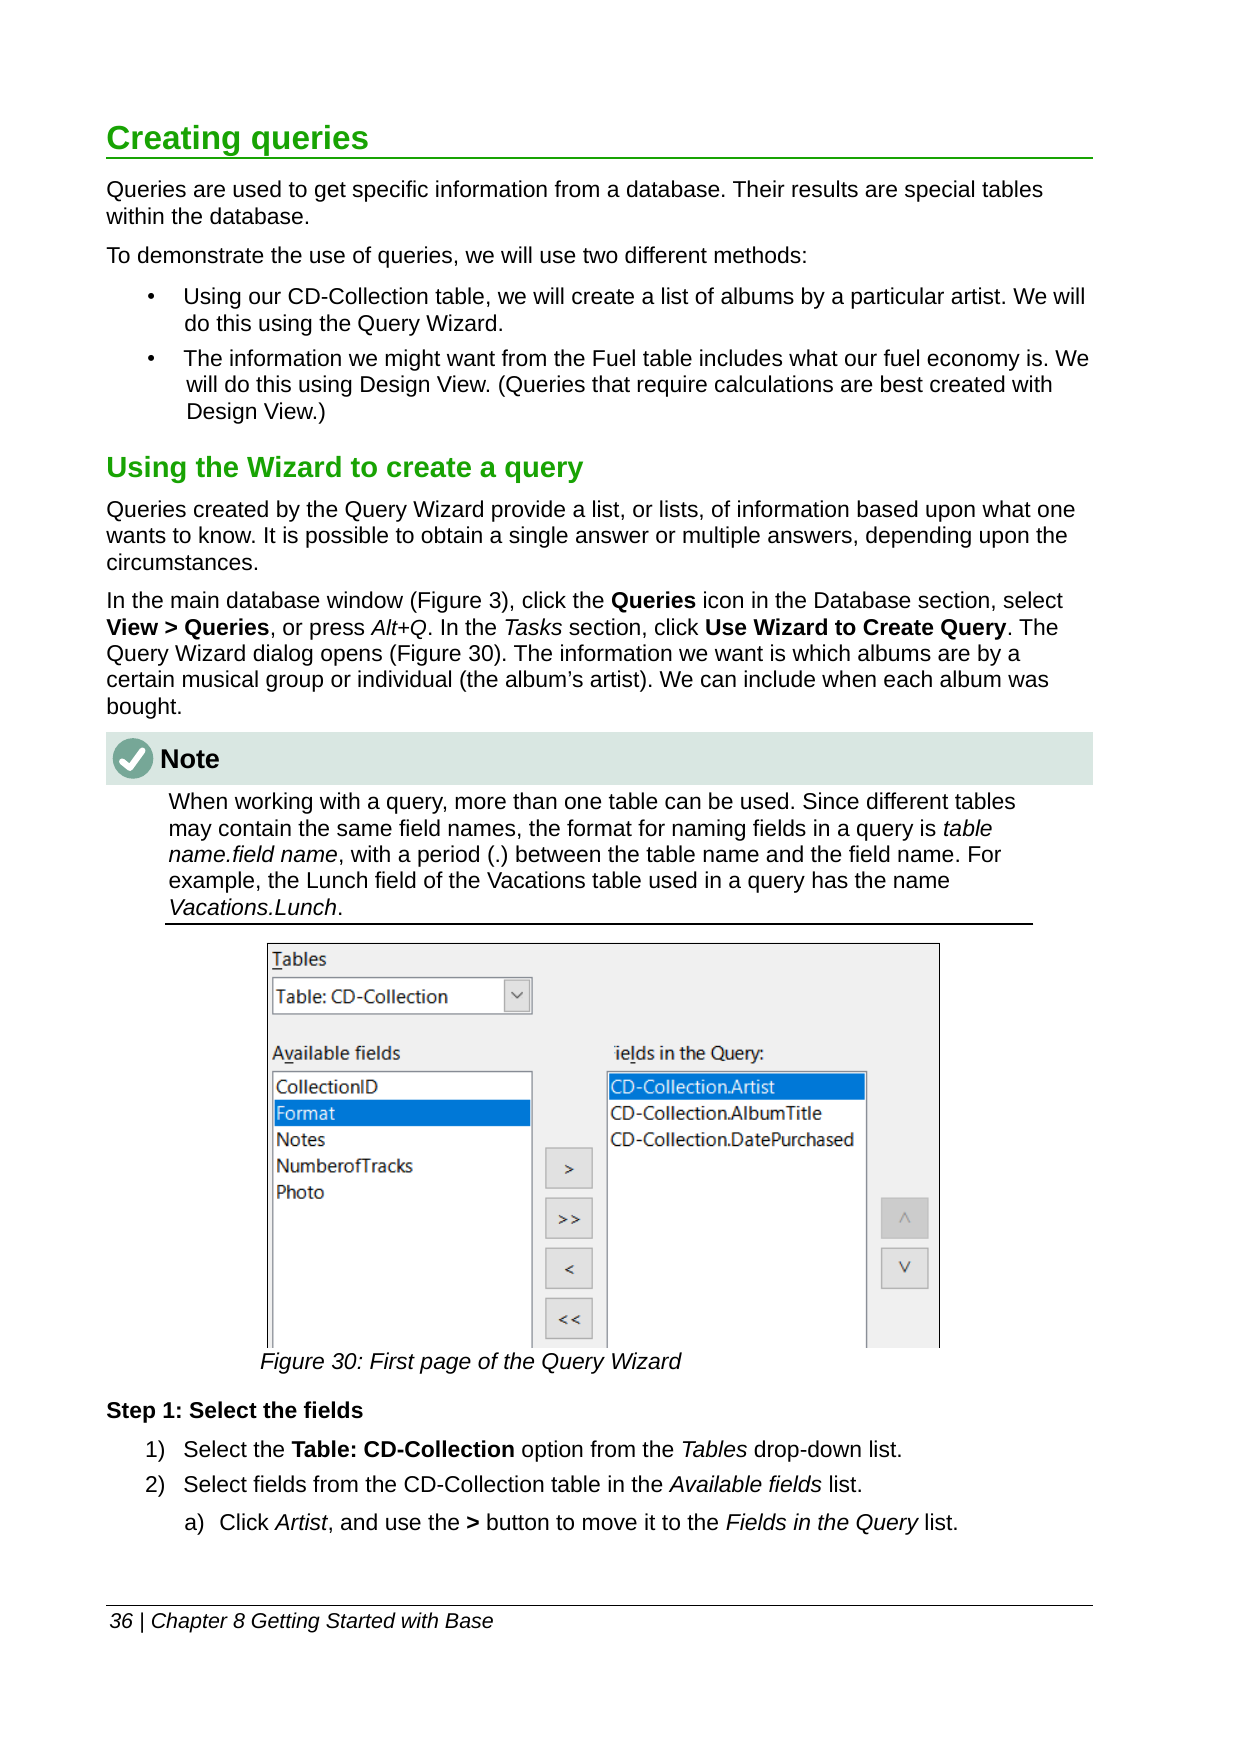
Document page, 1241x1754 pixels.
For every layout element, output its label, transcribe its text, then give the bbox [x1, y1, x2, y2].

text Figure 30: First page of the Query Wizard [260, 943, 939, 1374]
text Queries are used to get specific information from a database. Their results are special tables within the database. [106, 176, 1093, 229]
text Step 1: Select the fields [106, 1397, 1093, 1423]
list Select fields from the CD-Collection table in the Available fields list. [165, 1471, 1093, 1497]
text To demonstrate the use of queries, we will use two different methods: [106, 242, 1093, 268]
text In the main database window (Figure 3), click the Queries icon in the Database section, select View > Queries, or press Alt+Q. In the Tasks section, click Use Wizard to Create Query. The Query Wizard dialog opens (Figure 30). The information we want is which albums are by a certain musical group or individual (the album’s artist). We can include when each album was bought. [106, 587, 1093, 719]
text When working with a query, more than one table can be used. Since different tables may contain the same field names, the format for naming fields in a query is table name.field name, with a period (.) between the table name and the field name. For example, the Lunch field of the Vacations table used in a query has the name Vacations.Lunch. [165, 785, 1033, 923]
list Using our CD-Collection table, we will create a list of albums by a particular artist. We will do this using the Query Wizard. [144, 280, 1093, 336]
list The information we might want from the Fuel table includes what our fuel economy is. We will do this using Design View. (Queries that require calculations are best created with Design View.) [144, 342, 1093, 427]
subtitle Using the Wizard to create a query [106, 451, 1093, 484]
subtitle Note [106, 732, 1093, 785]
list Select the Table: CD-Collection option from the Tables drop-down list. [165, 1436, 1093, 1462]
list Click Artist, and use the > button to move it to the Fields in the Query list. [181, 1506, 1093, 1538]
text Queries created by the Query Wizard provide a list, or lists, of information based upon what one wants to know. It is possible to obtain a single answer or multiple answers, depending upon the circumstances. [106, 496, 1093, 575]
subtitle Creating queries [106, 118, 1093, 157]
picture [268, 944, 939, 1348]
